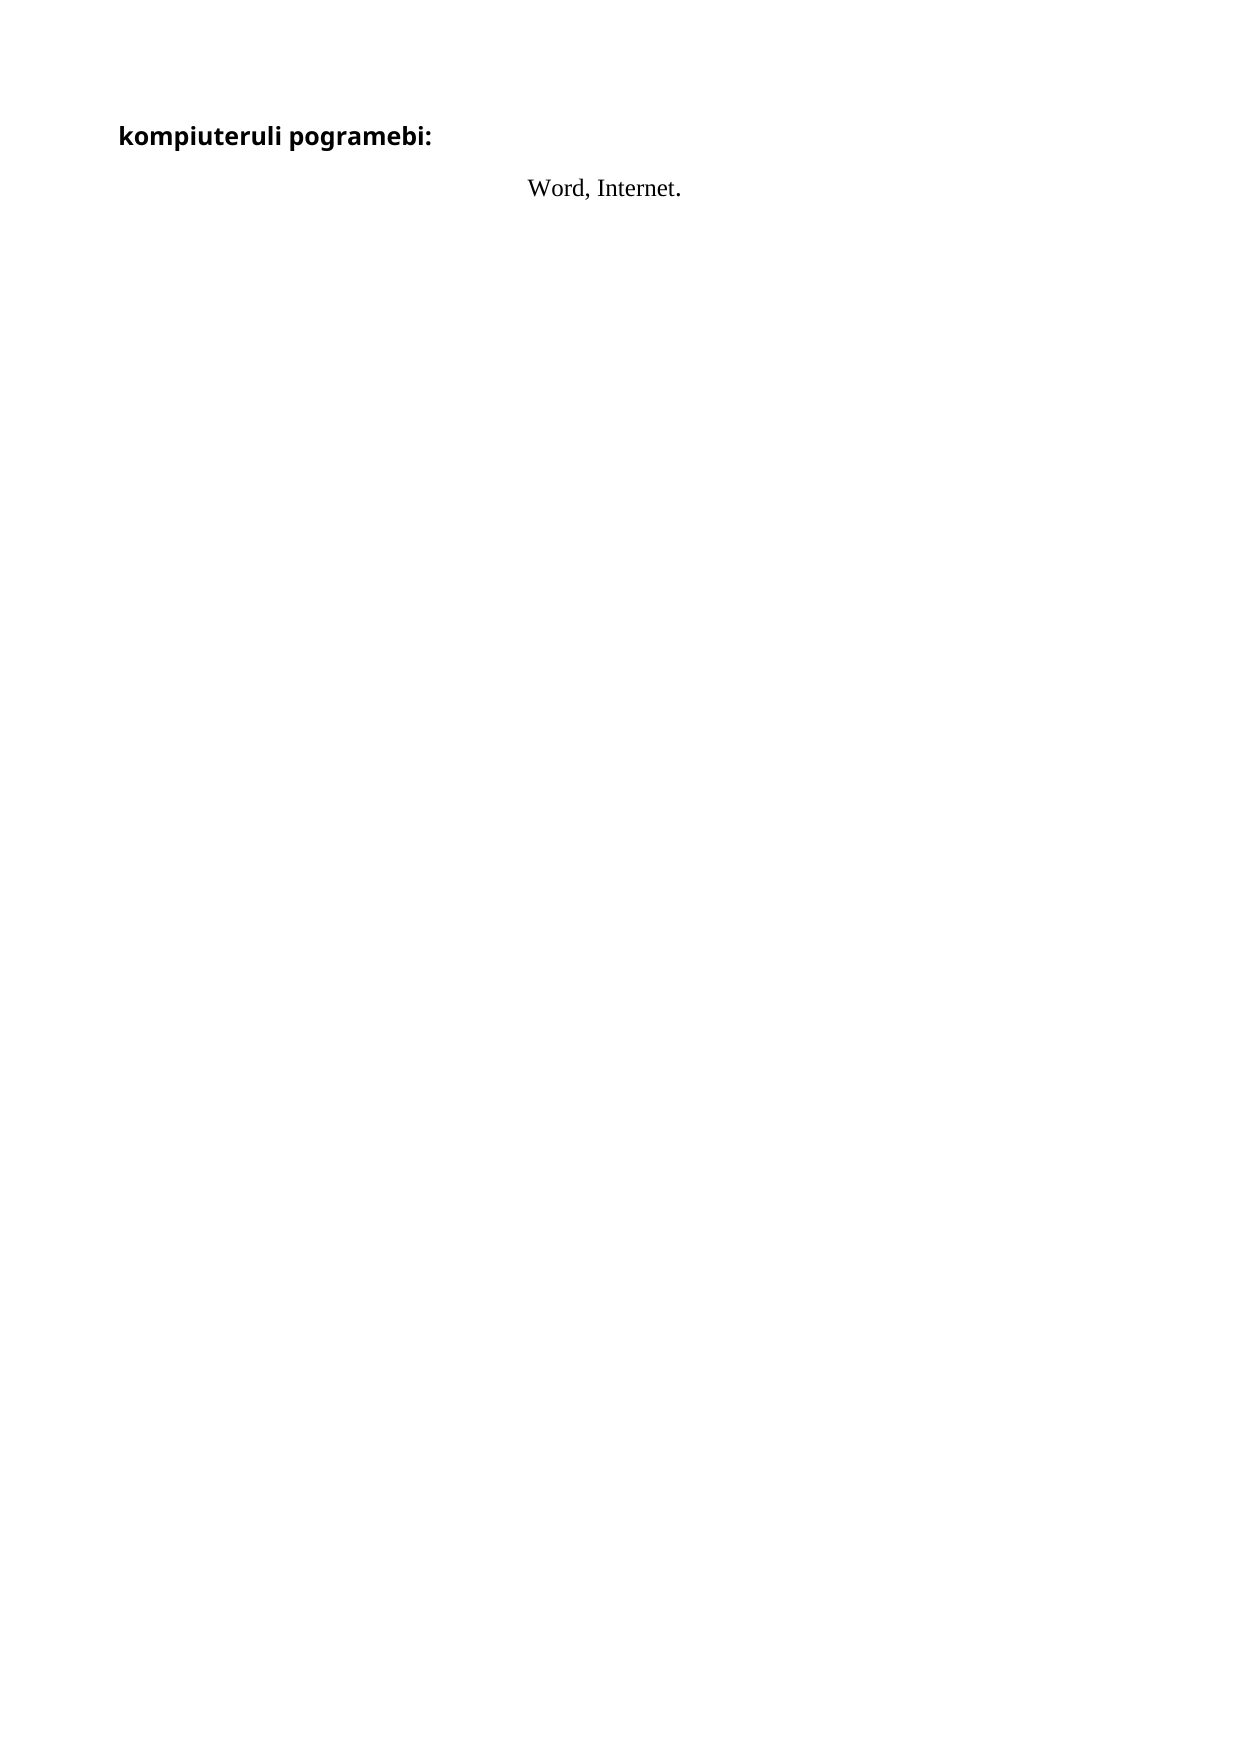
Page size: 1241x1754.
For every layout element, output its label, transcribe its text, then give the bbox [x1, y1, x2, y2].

text kompiuteruli pogramebi: [118, 118, 1122, 152]
text Word, Internet. [521, 169, 1122, 203]
